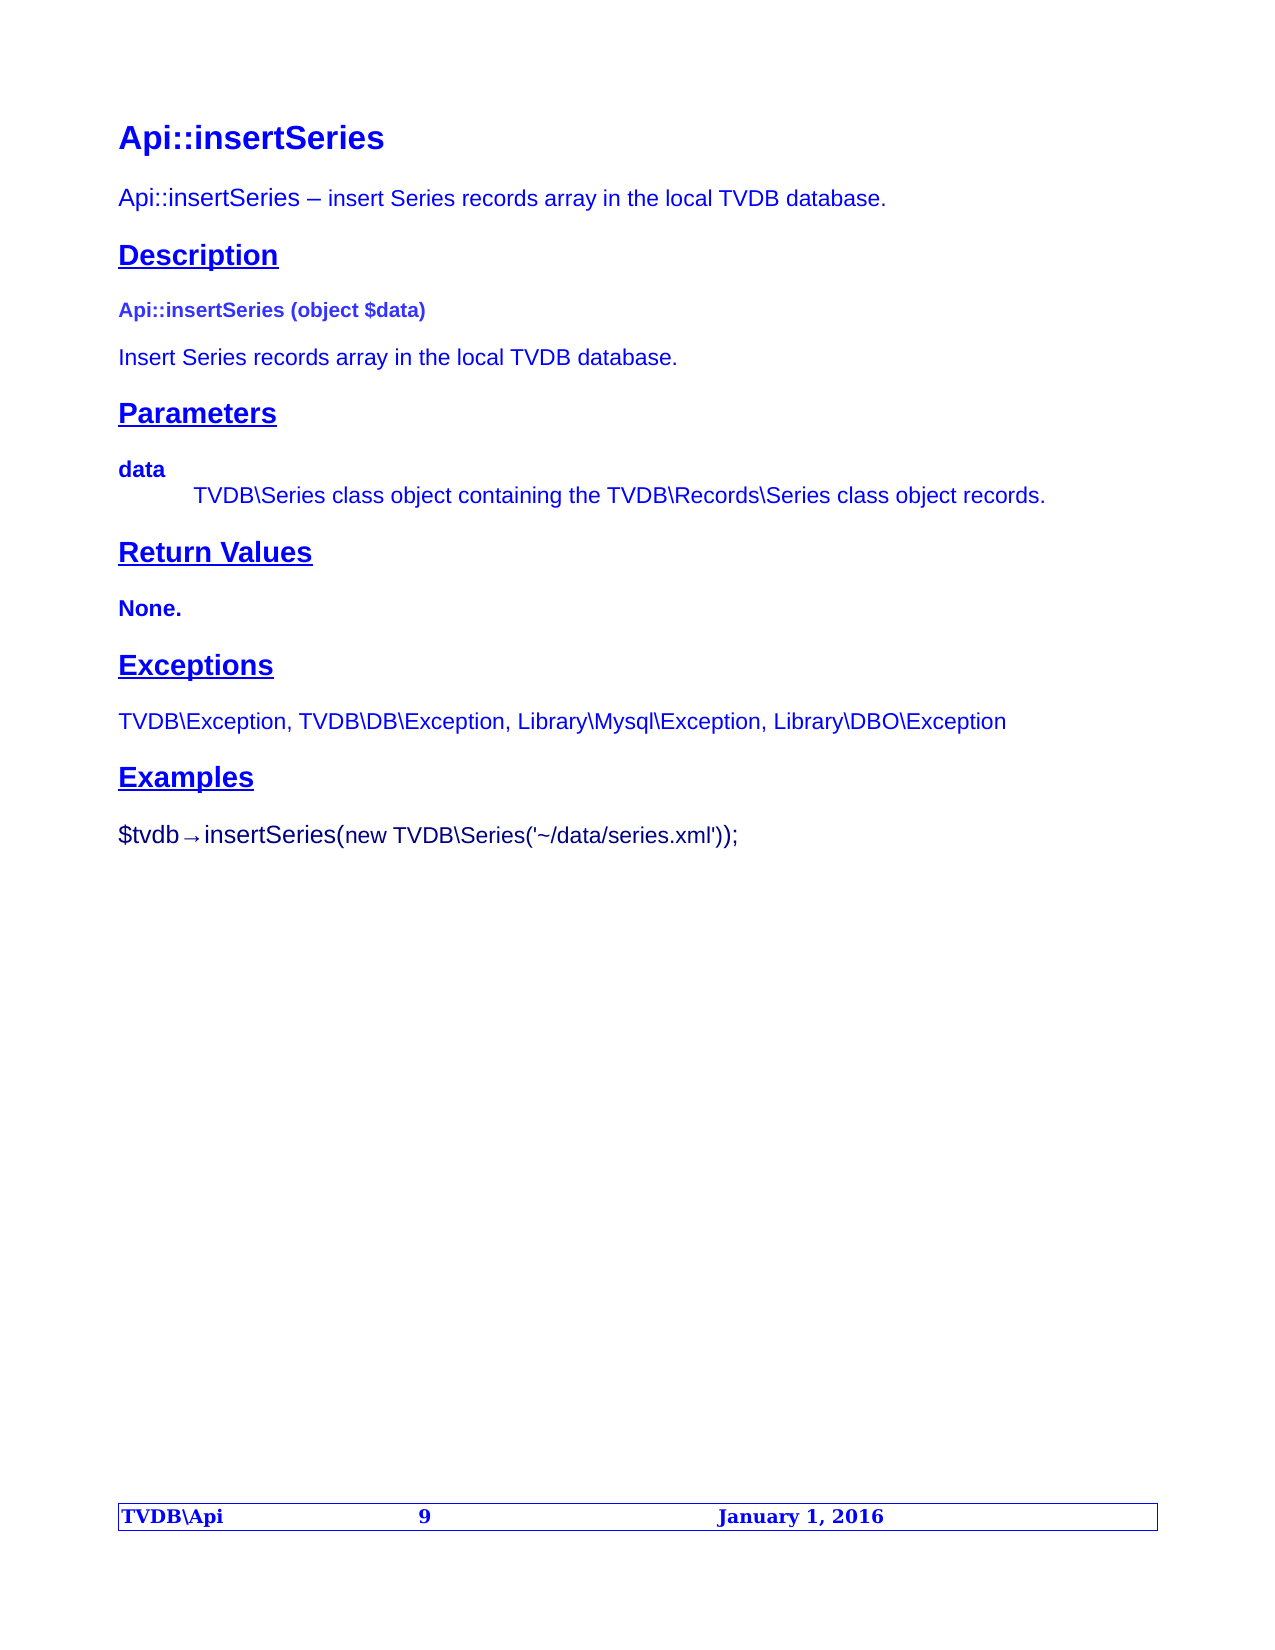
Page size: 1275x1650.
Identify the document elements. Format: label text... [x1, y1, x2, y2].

title $tvdb→insertSeries(new TVDB\Series('~/data/series.xml')); [118, 820, 1157, 849]
title Return Values [118, 535, 1157, 569]
title None. [118, 595, 1157, 621]
title Exceptions [118, 648, 1157, 681]
title TVDB\Exception, TVDB\DB\Exception, Library\Mysql\Exception, Library\DBO\Exception [118, 708, 1157, 734]
title Insert Series records array in the local TVDB database. [118, 343, 1157, 370]
title Api::insertSeries – insert Series records array in the local TVDB database. [118, 183, 1157, 212]
title Api::insertSeries [118, 118, 1157, 157]
title Parameters [118, 396, 1157, 430]
text Description [118, 238, 1157, 272]
title data [118, 456, 1157, 482]
title Examples [118, 760, 1157, 794]
text TVDB\Series class object containing the TVDB\Records\Series class object records. [193, 482, 1157, 509]
list Api::insertSeries (object $data) [118, 298, 1157, 322]
